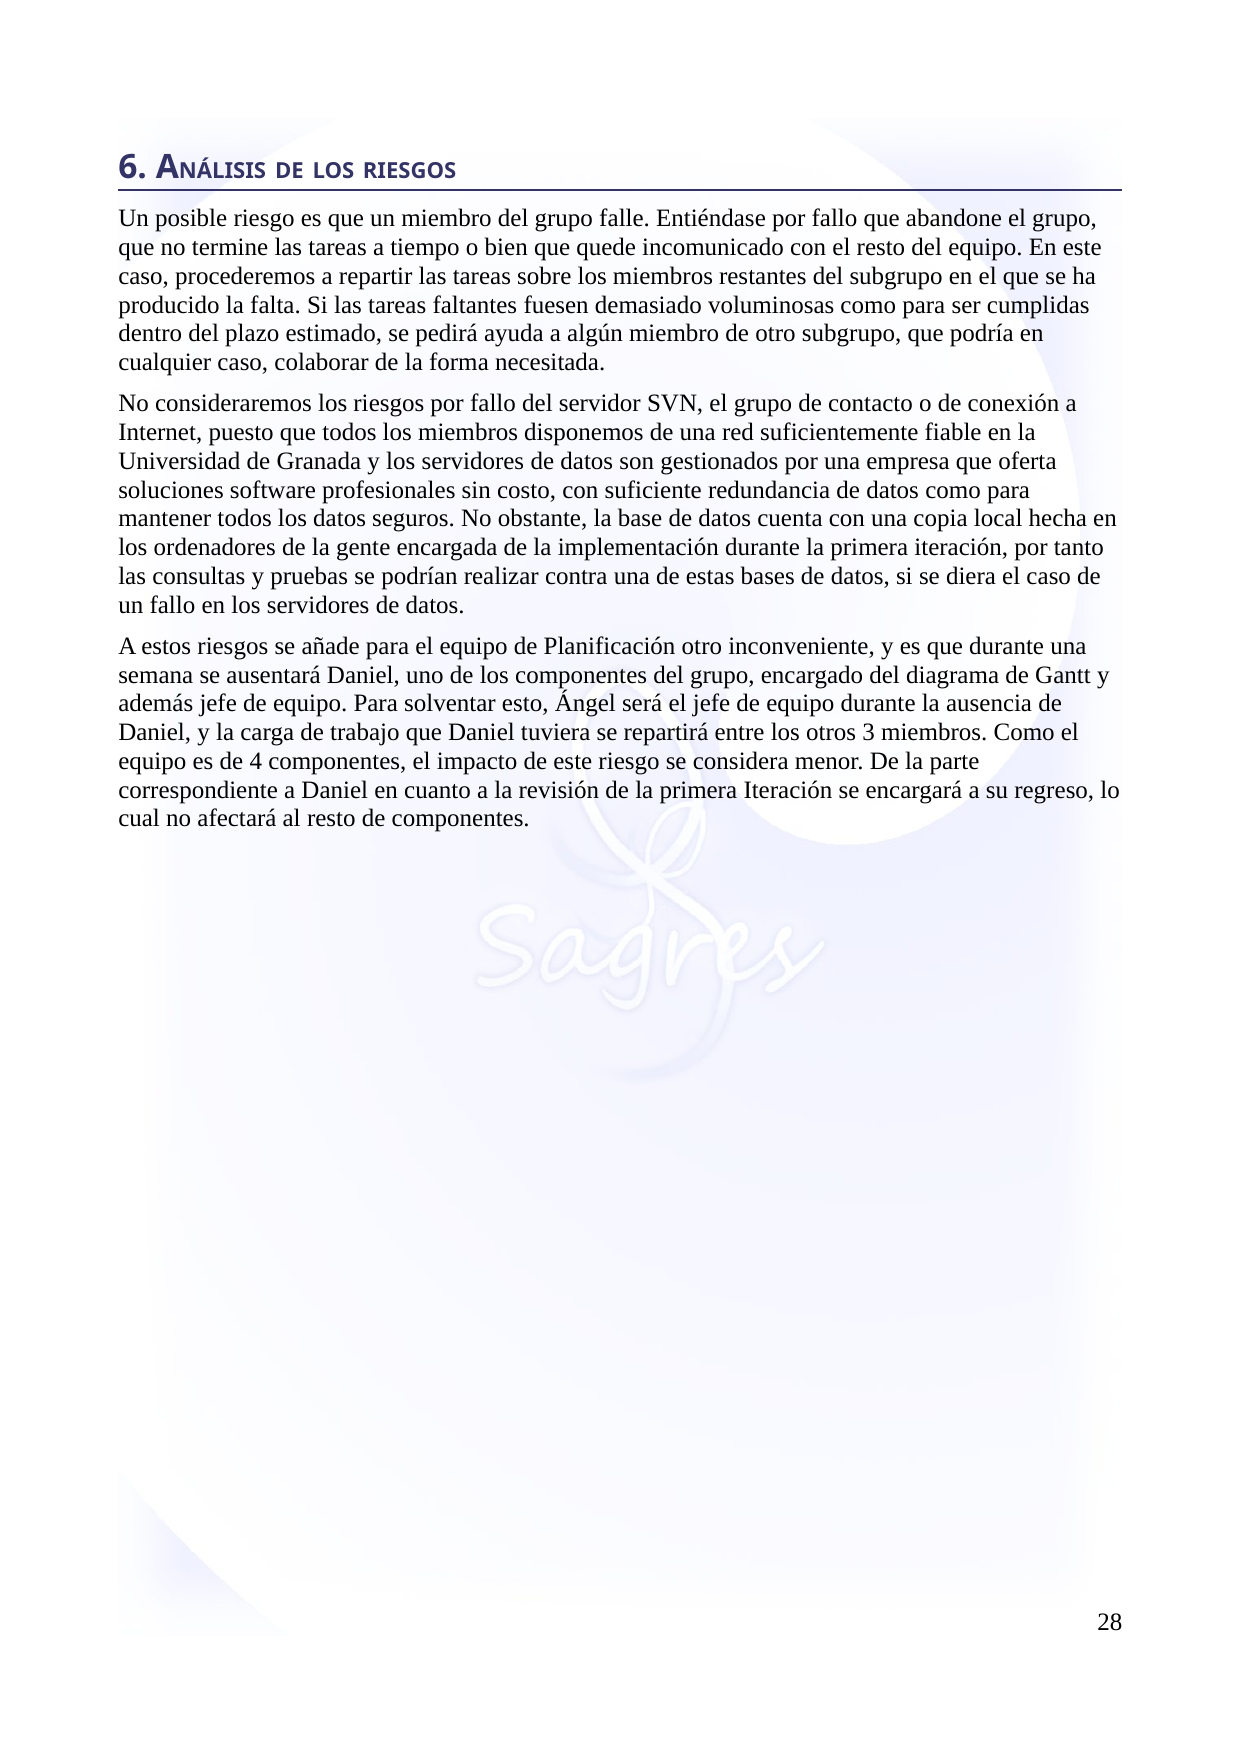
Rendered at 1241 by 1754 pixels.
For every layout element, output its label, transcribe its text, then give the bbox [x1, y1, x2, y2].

picture [118, 376, 1122, 388]
subtitle 6. Análisis de los riesgos [118, 143, 1122, 189]
text A estos riesgos se añade para el equipo de Planificación otro inconveniente, y es que durante una semana se ausentará Daniel, uno de los componentes del grupo, encargado del diagrama de Gantt y además jefe de equipo. Para solventar esto, Ángel será el jefe de equipo durante la ausencia de Daniel, y la carga de trabajo que Daniel tuviera se repartirá entre los otros 3 miembros. Como el equipo es de 4 componentes, el impacto de este riesgo se considera menor. De la parte correspondiente a Daniel en cuanto a la revisión de la primera Iteración se encargará a su regreso, lo cual no afectará al resto de componentes. [118, 631, 1122, 832]
text Un posible riesgo es que un miembro del grupo falle. Entiéndase por fallo que abandone el grupo, que no termine las tareas a tiempo o bien que quede incomunicado con el resto del equipo. En este caso, procederemos a repartir las tareas sobre los miembros restantes del subgrupo en el que se ha producido la falta. Si las tareas faltantes fuesen demasiado voluminosas como para ser cumplidas dentro del plazo estimado, se pedirá ayuda a algún miembro de otro subgrupo, que podría en cualquier caso, colaborar de la forma necesitada. [118, 203, 1122, 376]
picture [118, 118, 1122, 143]
picture [118, 191, 1122, 203]
picture [118, 618, 1122, 631]
picture [118, 832, 1122, 1636]
text No consideraremos los riesgos por fallo del servidor SVN, el grupo de contacto o de conexión a Internet, puesto que todos los miembros disponemos de una red suficientemente fiable en la Universidad de Granada y los servidores de datos son gestionados por una empresa que oferta soluciones software profesionales sin costo, con suficiente redundancia de datos como para mantener todos los datos seguros. No obstante, la base de datos cuenta con una copia local hecha en los ordenadores de la gente encargada de la implementación durante la primera iteración, por tanto las consultas y pruebas se podrían realizar contra una de estas bases de datos, si se diera el caso de un fallo en los servidores de datos. [118, 388, 1122, 618]
